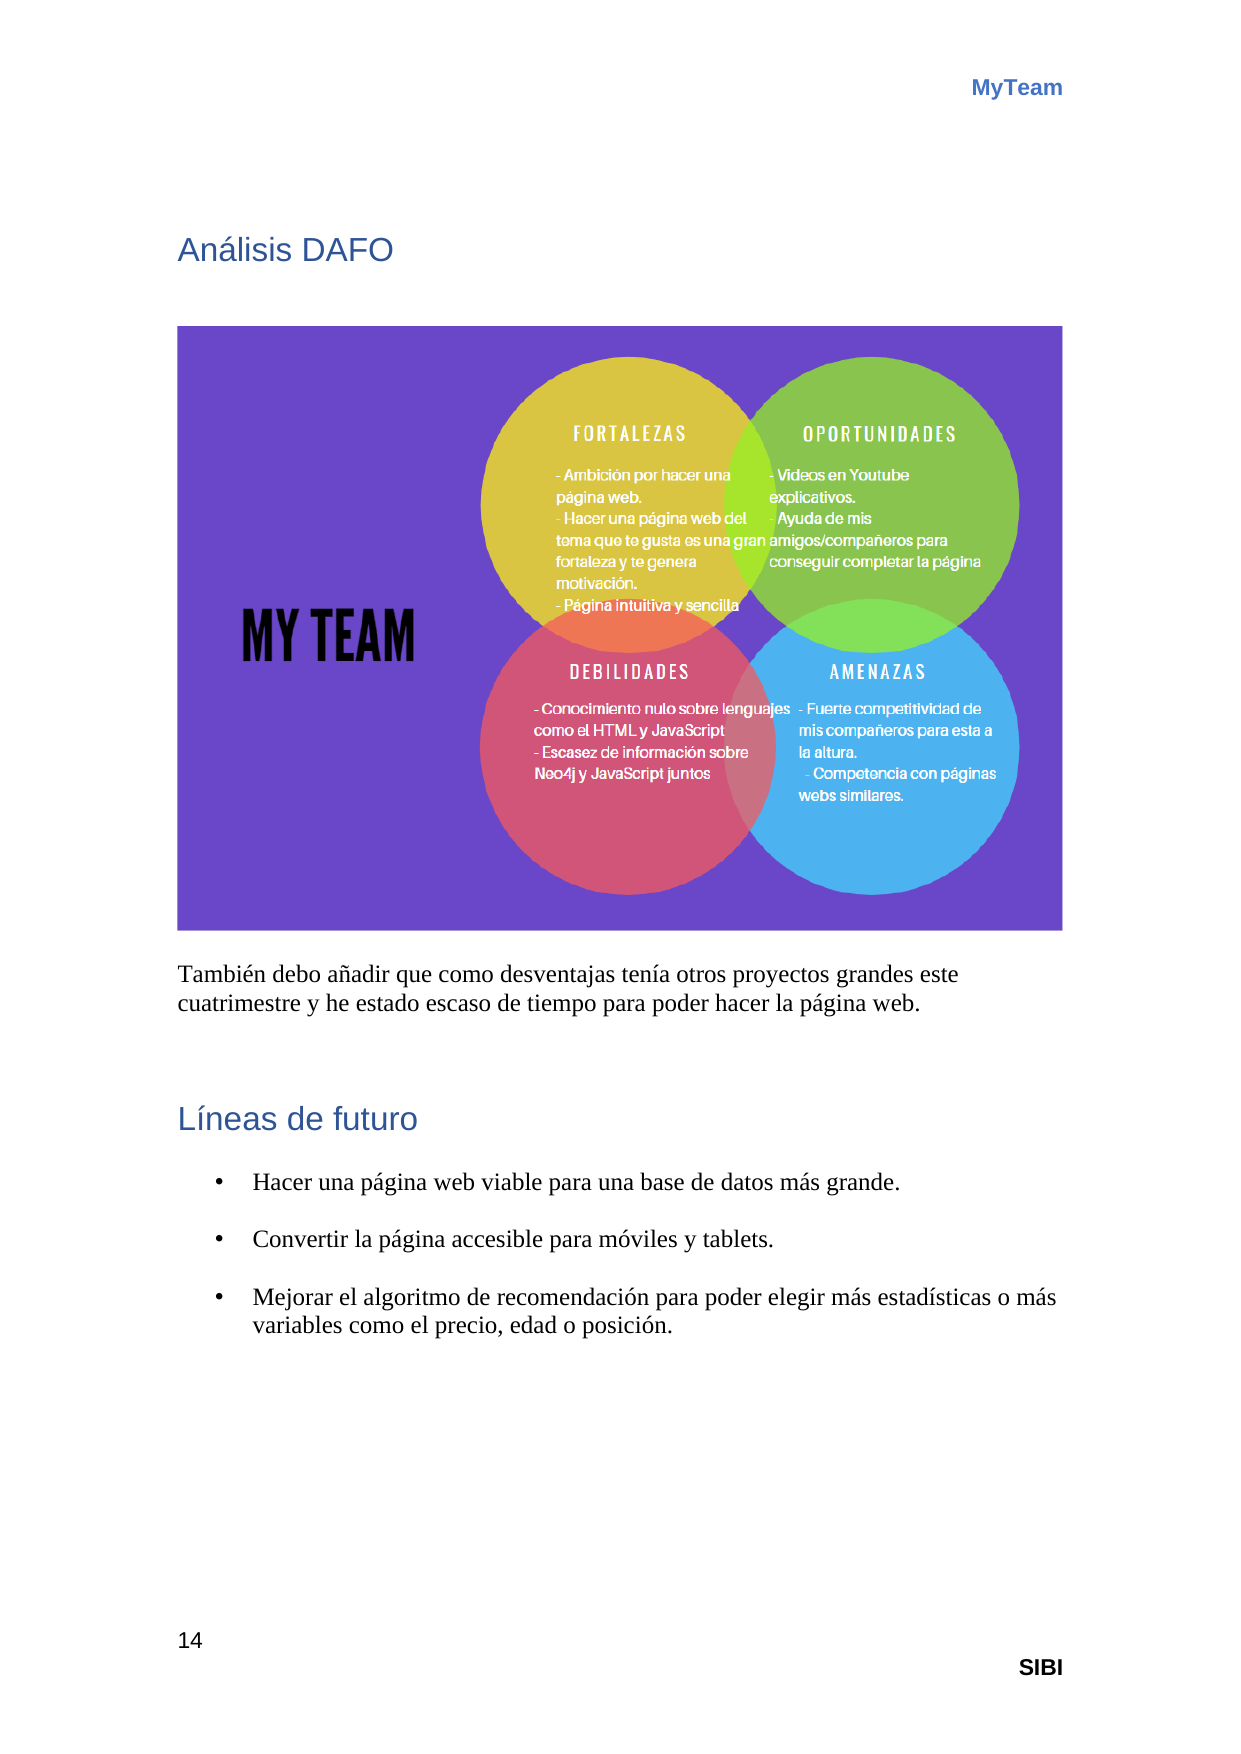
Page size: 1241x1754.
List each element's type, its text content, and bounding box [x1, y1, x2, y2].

list Hacer una página web viable para una base de datos más grande. [215, 1167, 1063, 1195]
list Convertir la página accesible para móviles y tablets. [215, 1224, 1063, 1253]
list Mejorar el algoritmo de recomendación para poder elegir más estadísticas o más variables como el precio, edad o posición. [215, 1282, 1063, 1339]
text También debo añadir que como desventajas tenía otros proyectos grandes este cuatrimestre y he estado escaso de tiempo para poder hacer la página web. [177, 931, 1063, 1017]
subtitle Líneas de futuro [177, 1099, 1063, 1138]
subtitle Análisis DAFO [177, 230, 1063, 268]
picture [177, 326, 1063, 931]
